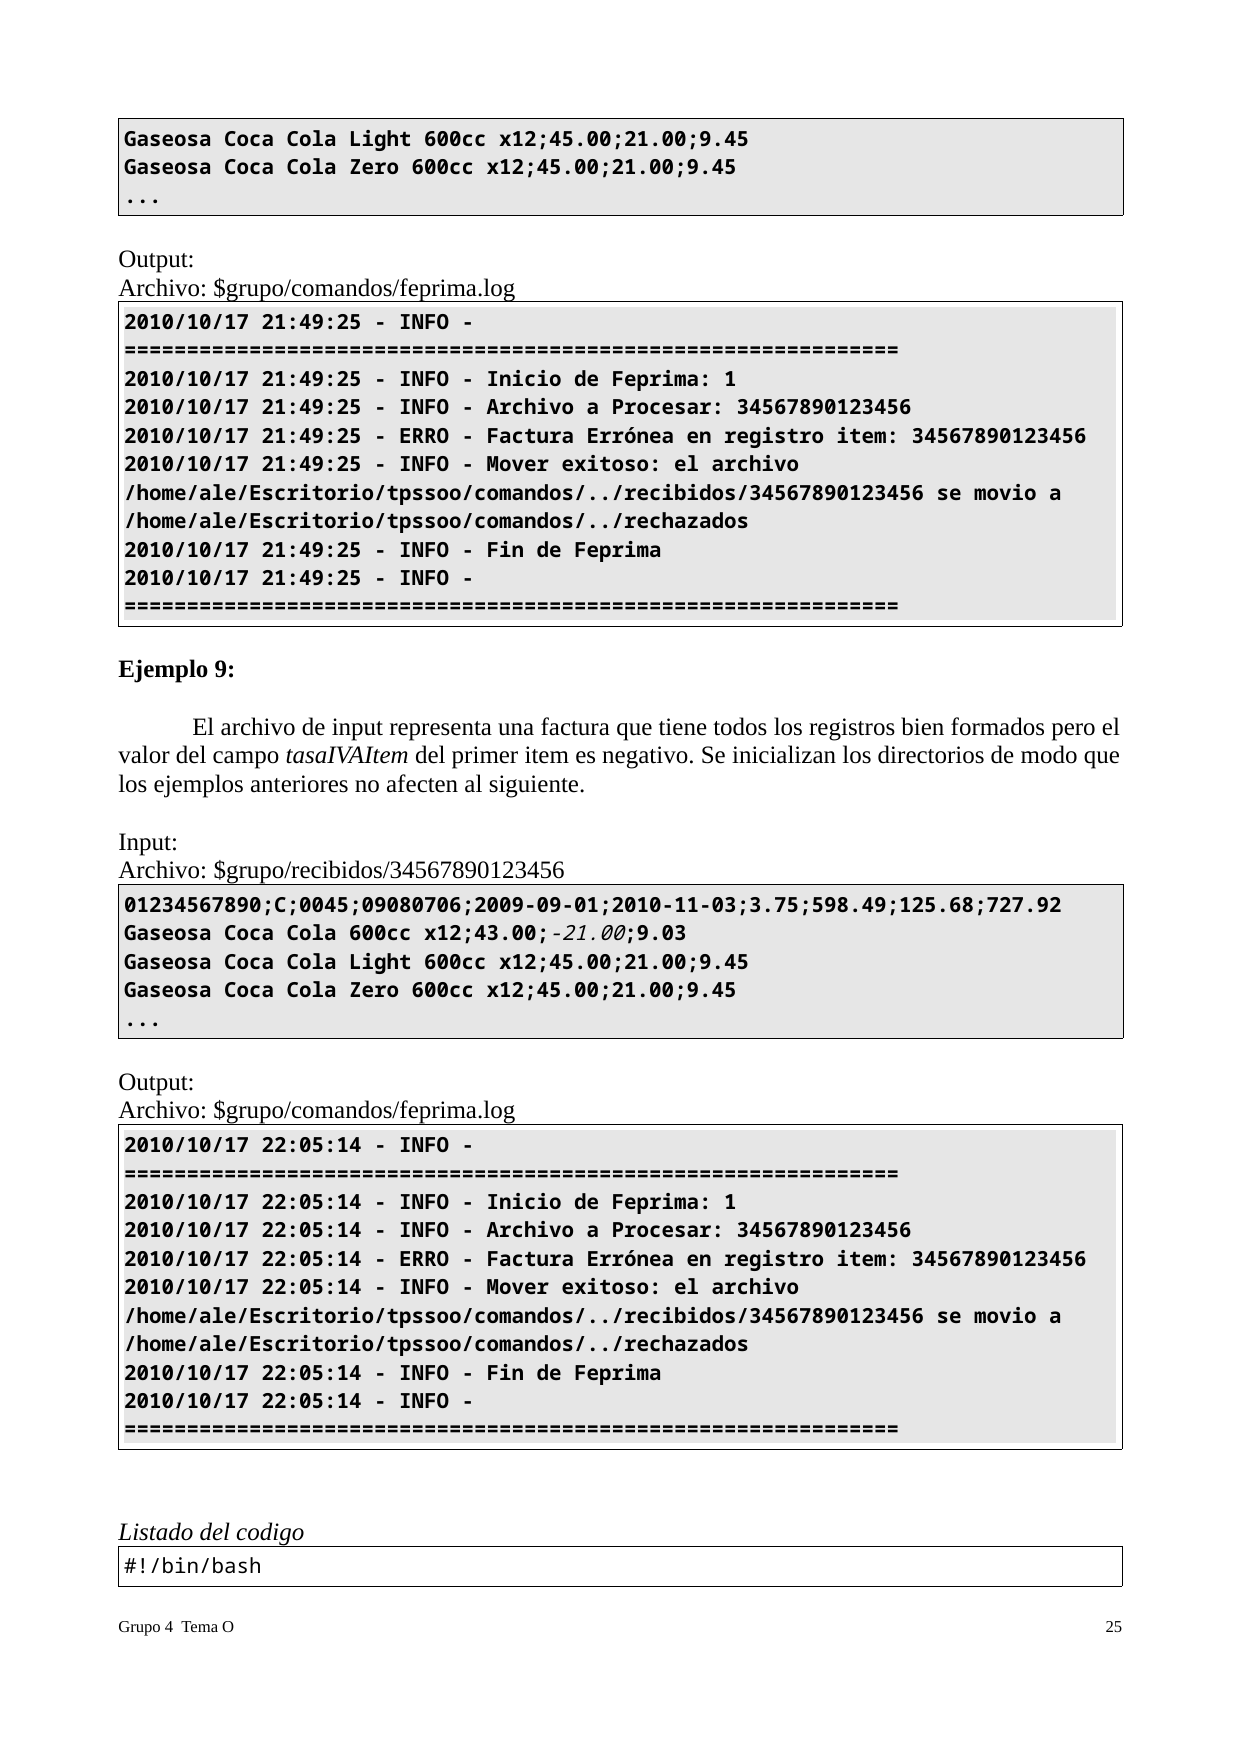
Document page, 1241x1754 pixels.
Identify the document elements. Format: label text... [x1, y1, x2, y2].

table_header 2010/10/17 21:49:25 - INFO - ============================================================== 2010/10/17 21:49:25 - INFO - Inicio de Feprima: 1 2010/10/17 21:49:25 - INFO - Archivo a Procesar: 34567890123456 2010/10/17 21:49:25 - ERRO - Factura Errónea en registro item: 34567890123456 2010/10/17 21:49:25 - INFO - Mover exitoso: el archivo /home/ale/Escritorio/tpssoo/comandos/../recibidos/34567890123456 se movio a /home/ale/Escritorio/tpssoo/comandos/../rechazados 2010/10/17 21:49:25 - INFO - Fin de Feprima 2010/10/17 21:49:25 - INFO - ============================================================== [119, 302, 1122, 626]
text Output: [118, 1067, 1122, 1096]
text Output: [118, 244, 1122, 273]
text Archivo: $grupo/comandos/feprima.log [118, 273, 1122, 301]
table_header #!/bin/bash [119, 1547, 1122, 1586]
text Listado del codigo [118, 1517, 1122, 1546]
text Ejemplo 9: [118, 654, 1122, 683]
table_header 01234567890;C;0045;09080706;2009-09-01;2010-11-03;3.75;598.49;125.68;727.92 Gaseosa Coca Cola 600cc x12;43.00;-21.00;9.03 Gaseosa Coca Cola Light 600cc x12;45.00;21.00;9.45 Gaseosa Coca Cola Zero 600cc x12;45.00;21.00;9.45 ... [119, 885, 1123, 1038]
text Archivo: $grupo/comandos/feprima.log [118, 1096, 1122, 1124]
text El archivo de input representa una factura que tiene todos los registros bien formados pero el valor del campo tasaIVAItem del primer item es negativo. Se inicializan los directorios de modo que los ejemplos anteriores no afecten al siguiente. [118, 712, 1122, 798]
text Input: [118, 827, 1122, 856]
text Archivo: $grupo/recibidos/34567890123456 [118, 856, 1122, 884]
table_header 2010/10/17 22:05:14 - INFO - ============================================================== 2010/10/17 22:05:14 - INFO - Inicio de Feprima: 1 2010/10/17 22:05:14 - INFO - Archivo a Procesar: 34567890123456 2010/10/17 22:05:14 - ERRO - Factura Errónea en registro item: 34567890123456 2010/10/17 22:05:14 - INFO - Mover exitoso: el archivo /home/ale/Escritorio/tpssoo/comandos/../recibidos/34567890123456 se movio a /home/ale/Escritorio/tpssoo/comandos/../rechazados 2010/10/17 22:05:14 - INFO - Fin de Feprima 2010/10/17 22:05:14 - INFO - ============================================================== [119, 1125, 1122, 1449]
table_header Gaseosa Coca Cola Light 600cc x12;45.00;21.00;9.45 Gaseosa Coca Cola Zero 600cc x12;45.00;21.00;9.45 ... [119, 119, 1123, 215]
